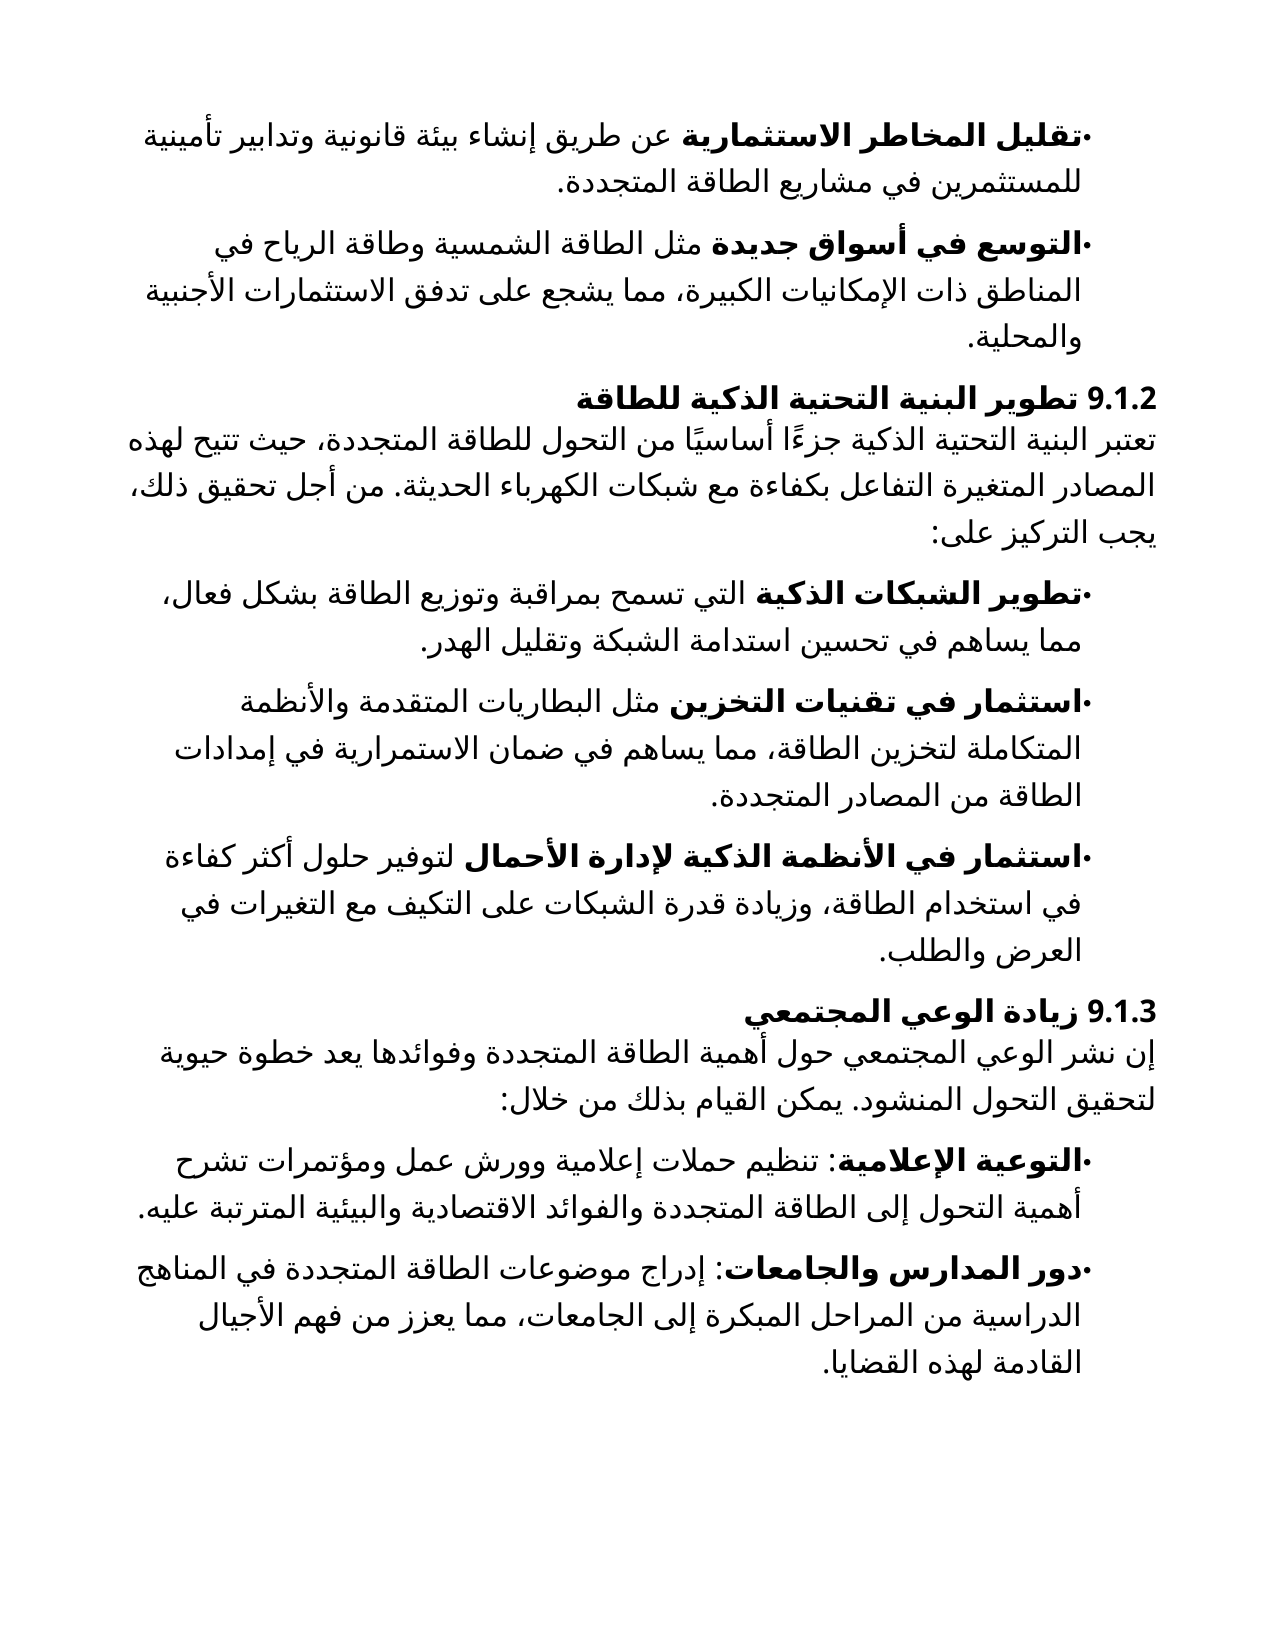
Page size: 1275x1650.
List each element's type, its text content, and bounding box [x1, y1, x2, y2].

text تعتبر البنية التحتية الذكية جزءًا أساسيًا من التحول للطاقة المتجددة، حيث تتيح لهذه المصادر المتغيرة التفاعل بكفاءة مع شبكات الكهرباء الحديثة. من أجل تحقيق ذلك، يجب التركيز على: [118, 422, 1157, 556]
list التوسع في أسواق جديدة مثل الطاقة الشمسية وطاقة الرياح في المناطق ذات الإمكانيات الكبيرة، مما يشجع على تدفق الاستثمارات الأجنبية والمحلية. [118, 226, 1112, 361]
list استثمار في تقنيات التخزين مثل البطاريات المتقدمة والأنظمة المتكاملة لتخزين الطاقة، مما يساهم في ضمان الاستمرارية في إمدادات الطاقة من المصادر المتجددة. [118, 685, 1112, 819]
text 9.1.2 تطوير البنية التحتية الذكية للطاقة [118, 381, 1157, 422]
text إن نشر الوعي المجتمعي حول أهمية الطاقة المتجددة وفوائدها يعد خطوة حيوية لتحقيق التحول المنشود. يمكن القيام بذلك من خلال: [118, 1035, 1157, 1123]
list التوعية الإعلامية: تنظيم حملات إعلامية وورش عمل ومؤتمرات تشرح أهمية التحول إلى الطاقة المتجددة والفوائد الاقتصادية والبيئية المترتبة عليه. [118, 1143, 1112, 1231]
list تطوير الشبكات الذكية التي تسمح بمراقبة وتوزيع الطاقة بشكل فعال، مما يساهم في تحسين استدامة الشبكة وتقليل الهدر. [118, 577, 1112, 664]
list دور المدارس والجامعات: إدراج موضوعات الطاقة المتجددة في المناهج الدراسية من المراحل المبكرة إلى الجامعات، مما يعزز من فهم الأجيال القادمة لهذه القضايا. [118, 1252, 1112, 1386]
list تقليل المخاطر الاستثمارية عن طريق إنشاء بيئة قانونية وتدابير تأمينية للمستثمرين في مشاريع الطاقة المتجددة. [118, 118, 1112, 206]
text 9.1.3 زيادة الوعي المجتمعي [118, 995, 1157, 1035]
list استثمار في الأنظمة الذكية لإدارة الأحمال لتوفير حلول أكثر كفاءة في استخدام الطاقة، وزيادة قدرة الشبكات على التكيف مع التغيرات في العرض والطلب. [118, 840, 1112, 974]
